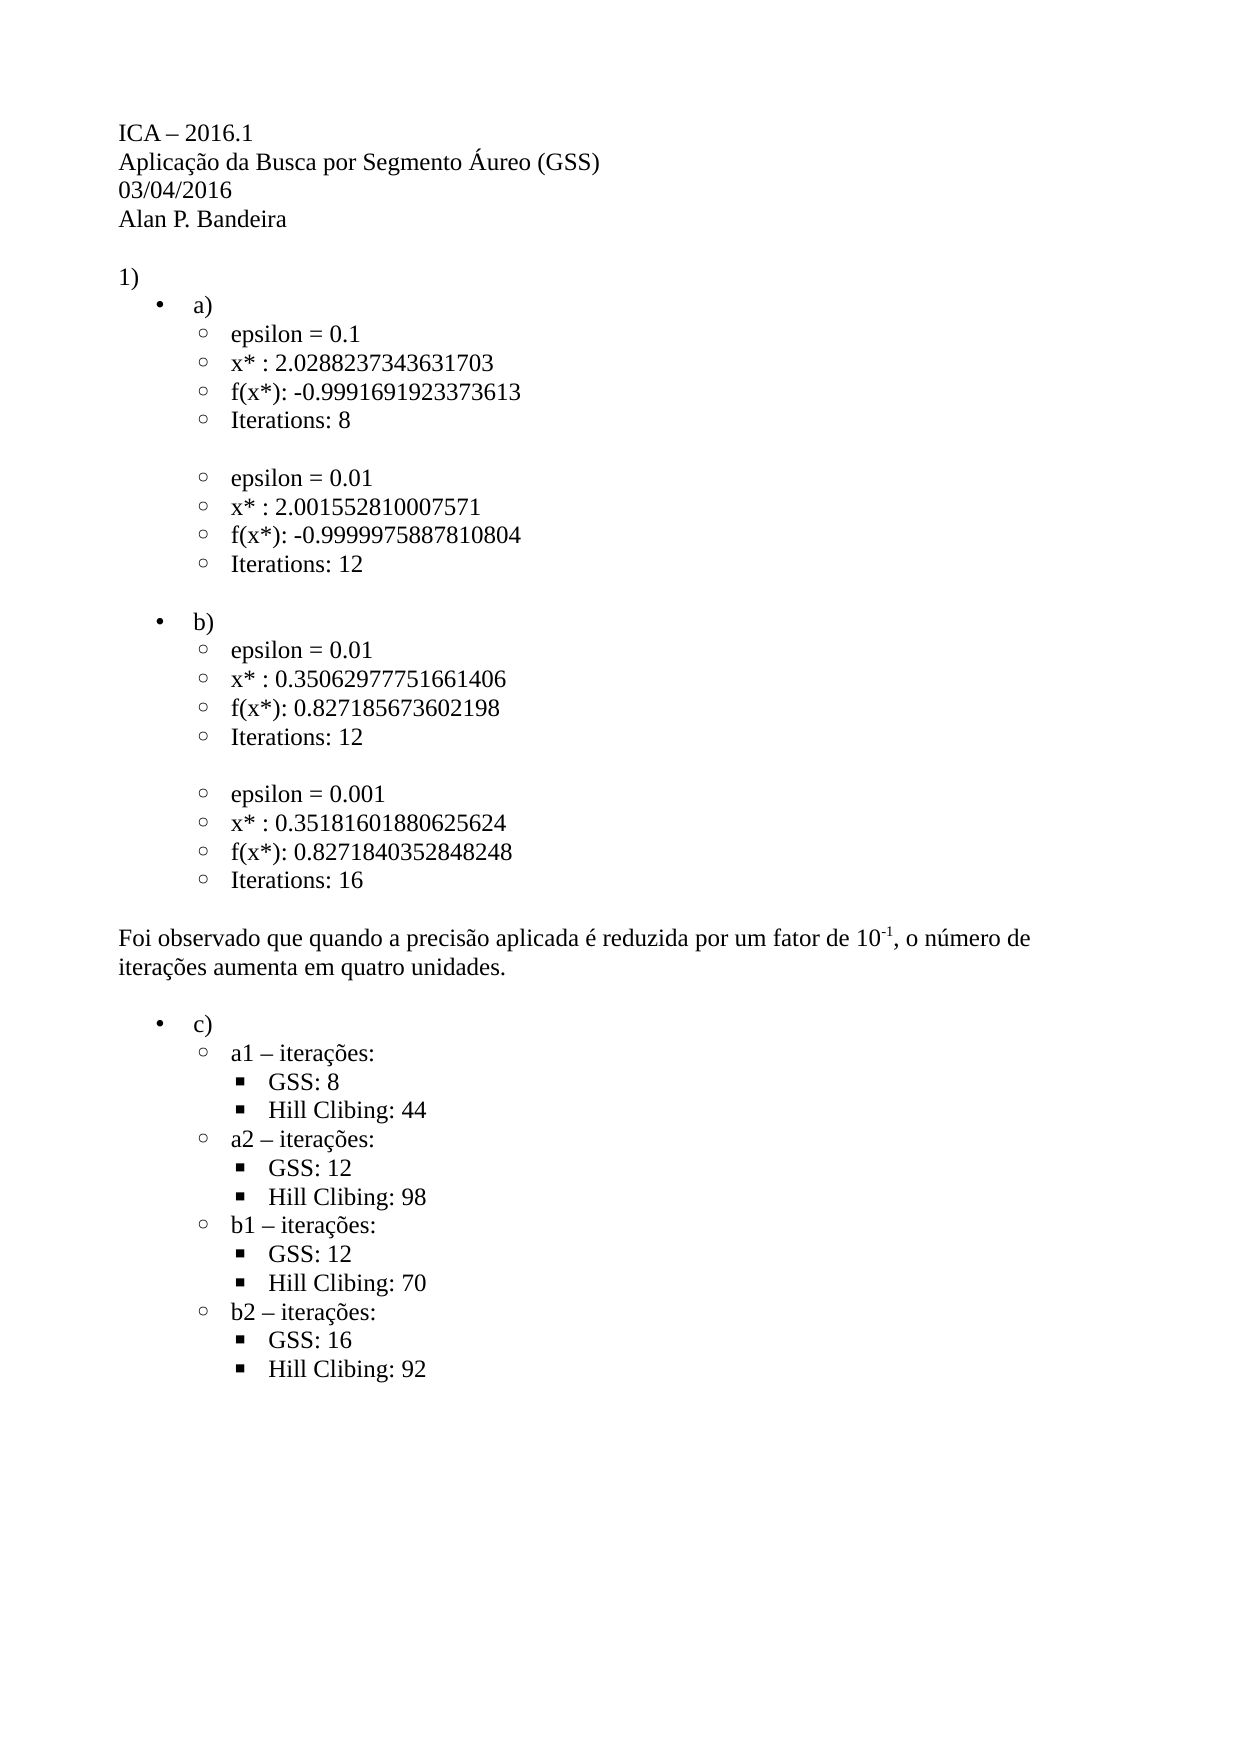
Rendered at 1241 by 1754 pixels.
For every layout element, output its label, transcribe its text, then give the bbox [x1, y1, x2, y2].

text 03/04/2016 [118, 176, 1122, 204]
list Iterations: 8 [193, 406, 1122, 434]
text Aplicação da Busca por Segmento Áureo (GSS) [118, 147, 1122, 176]
text ICA – 2016.1 [118, 118, 1122, 147]
text iterações aumenta em quatro unidades. [118, 952, 1122, 981]
list Hill Clibing: 70 [231, 1268, 1122, 1297]
list epsilon = 0.01 [193, 636, 1122, 664]
list b) [156, 607, 1122, 636]
list a2 – iterações: [193, 1124, 1122, 1153]
list GSS: 12 [231, 1153, 1122, 1182]
list f(x*): -0.9991691923373613 [193, 377, 1122, 406]
list epsilon = 0.001 [193, 779, 1122, 808]
list Hill Clibing: 98 [231, 1182, 1122, 1211]
text Alan P. Bandeira [118, 204, 1122, 233]
list a1 – iterações: [193, 1038, 1122, 1067]
list GSS: 16 [231, 1326, 1122, 1354]
list f(x*): -0.9999975887810804 [193, 521, 1122, 549]
list GSS: 12 [231, 1239, 1122, 1268]
text Foi observado que quando a precisão aplicada é reduzida por um fator de 10-1, o número de [118, 923, 1122, 952]
list x* : 2.0288237343631703 [193, 348, 1122, 377]
list x* : 0.35181601880625624 [193, 808, 1122, 837]
text 1) [118, 262, 1122, 291]
list b1 – iterações: [193, 1211, 1122, 1239]
list f(x*): 0.827185673602198 [193, 693, 1122, 722]
list x* : 2.001552810007571 [193, 492, 1122, 521]
list GSS: 8 [231, 1067, 1122, 1096]
list Iterations: 12 [193, 549, 1122, 578]
list x* : 0.35062977751661406 [193, 664, 1122, 693]
list c) [156, 1009, 1122, 1038]
list epsilon = 0.01 [193, 463, 1122, 492]
list f(x*): 0.8271840352848248 [193, 837, 1122, 866]
list b2 – iterações: [193, 1297, 1122, 1326]
list a) [156, 291, 1122, 319]
list Hill Clibing: 44 [231, 1096, 1122, 1124]
list Iterations: 12 [193, 722, 1122, 751]
list epsilon = 0.1 [193, 319, 1122, 348]
list Hill Clibing: 92 [231, 1354, 1122, 1383]
list Iterations: 16 [193, 866, 1122, 894]
